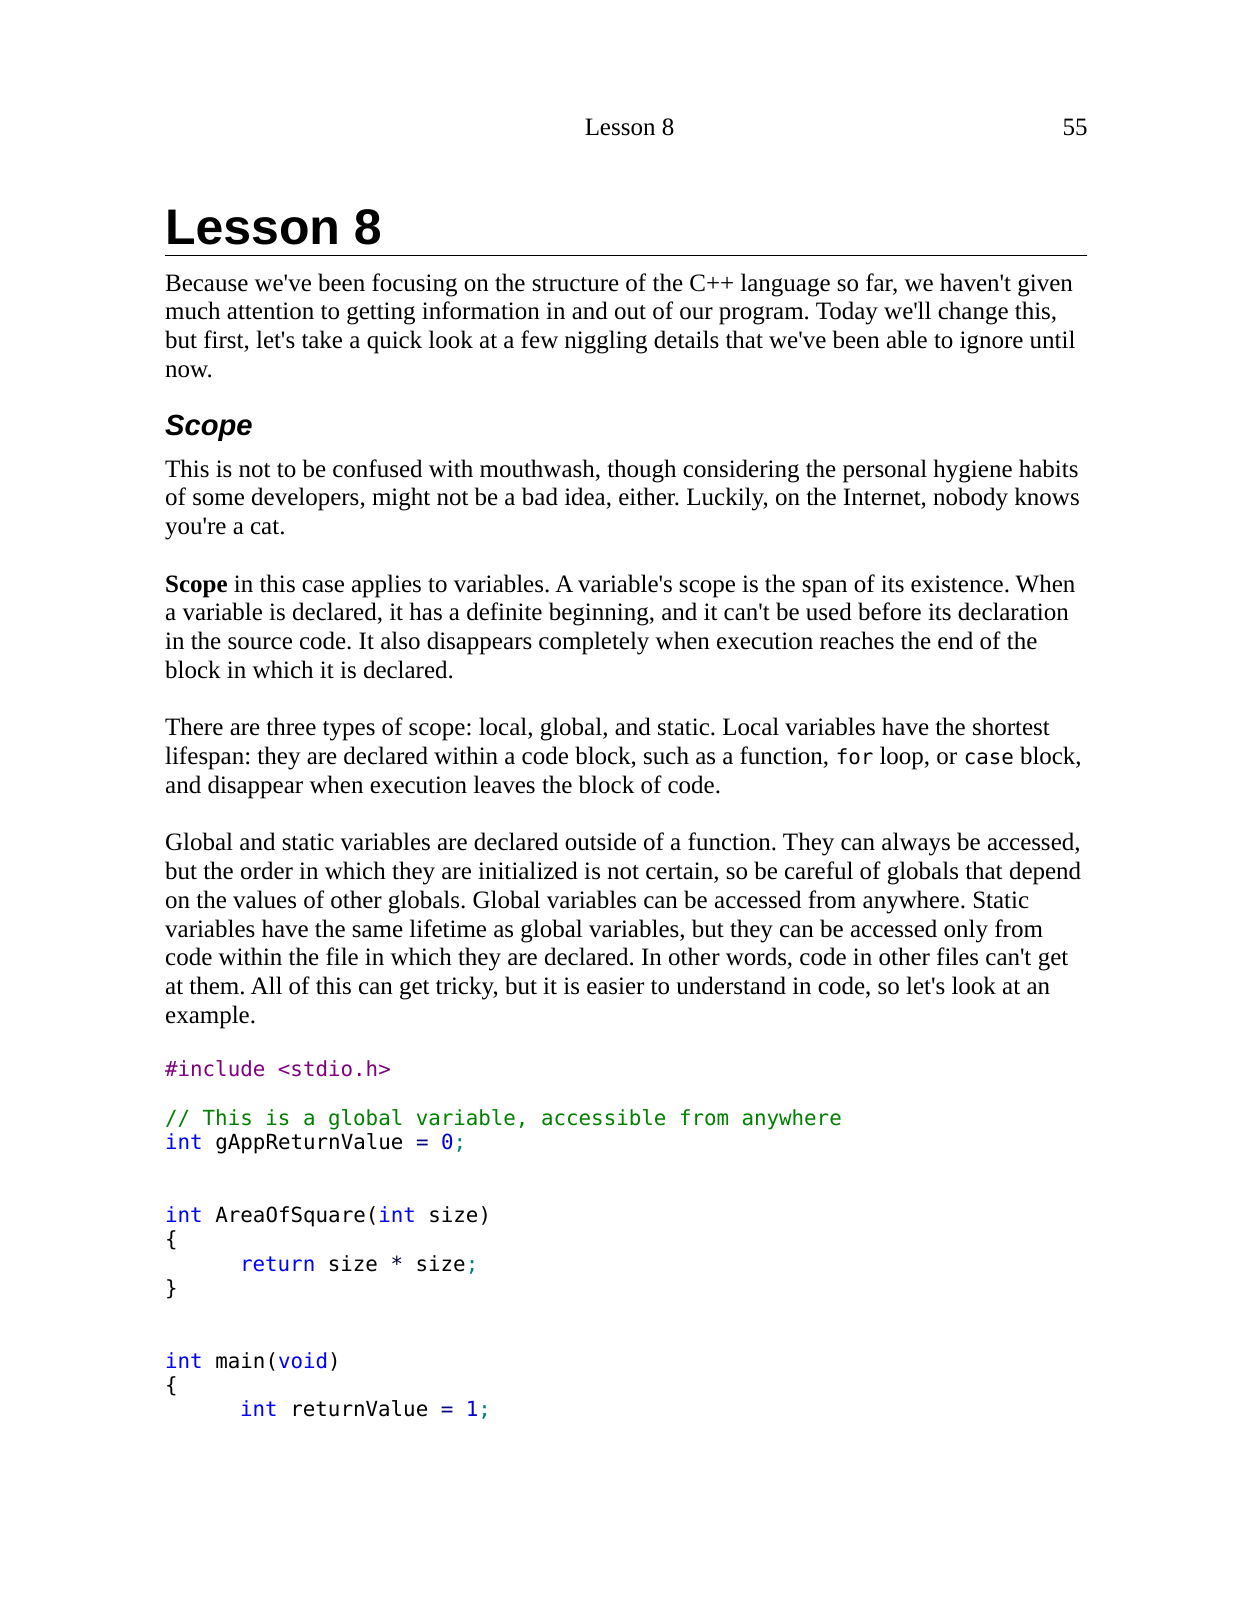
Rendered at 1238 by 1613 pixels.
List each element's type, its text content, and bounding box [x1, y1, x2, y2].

text There are three types of scope: local, global, and static. Local variables have the shortest lifespan: they are declared within a code block, such as a function, for loop, or case block, and disappear when execution leaves the block of code. [165, 712, 1087, 799]
text Because we've been focusing on the structure of the C++ language so far, we haven't given much attention to getting information in and out of our program. Today we'll change this, but first, let's take a quick look at a few niggling details that we've been able to ignore until now. [165, 268, 1087, 383]
text { [165, 1227, 1087, 1252]
text int main(void) [165, 1349, 1087, 1373]
text // This is a global variable, accessible from anywhere [165, 1106, 1087, 1130]
text #include <stdio.h> [165, 1057, 1087, 1082]
text } [165, 1276, 1087, 1300]
text This is not to be confused with mouthwash, though considering the personal hygiene habits of some developers, might not be a bad idea, either. Luckily, on the Internet, nobody knows you're a cat. [165, 454, 1087, 540]
text int gAppReturnValue = 0; [165, 1130, 1087, 1154]
text Scope in this case applies to variables. A variable's scope is the span of its existence. When a variable is declared, it has a definite beginning, and it can't be used before its declaration in the source code. It also disappears completely when execution reaches the end of the block in which it is declared. [165, 569, 1087, 684]
text { [165, 1373, 1087, 1397]
subtitle Scope [165, 408, 1087, 441]
subtitle Lesson 8 [165, 197, 1087, 255]
text Global and static variables are declared outside of a function. They can always be accessed, but the order in which they are initialized is not certain, so be careful of globals that depend on the values of other globals. Global variables can be accessed from anywhere. Static variables have the same lifetime as global variables, but they can be accessed only from code within the file in which they are declared. In other words, code in other files can't get at them. All of this can get tricky, but it is easier to understand in code, so let's look at an example. [165, 827, 1087, 1029]
text int returnValue = 1; [165, 1397, 1087, 1421]
text return size * size; [165, 1252, 1087, 1276]
text int AreaOfSquare(int size) [165, 1203, 1087, 1227]
